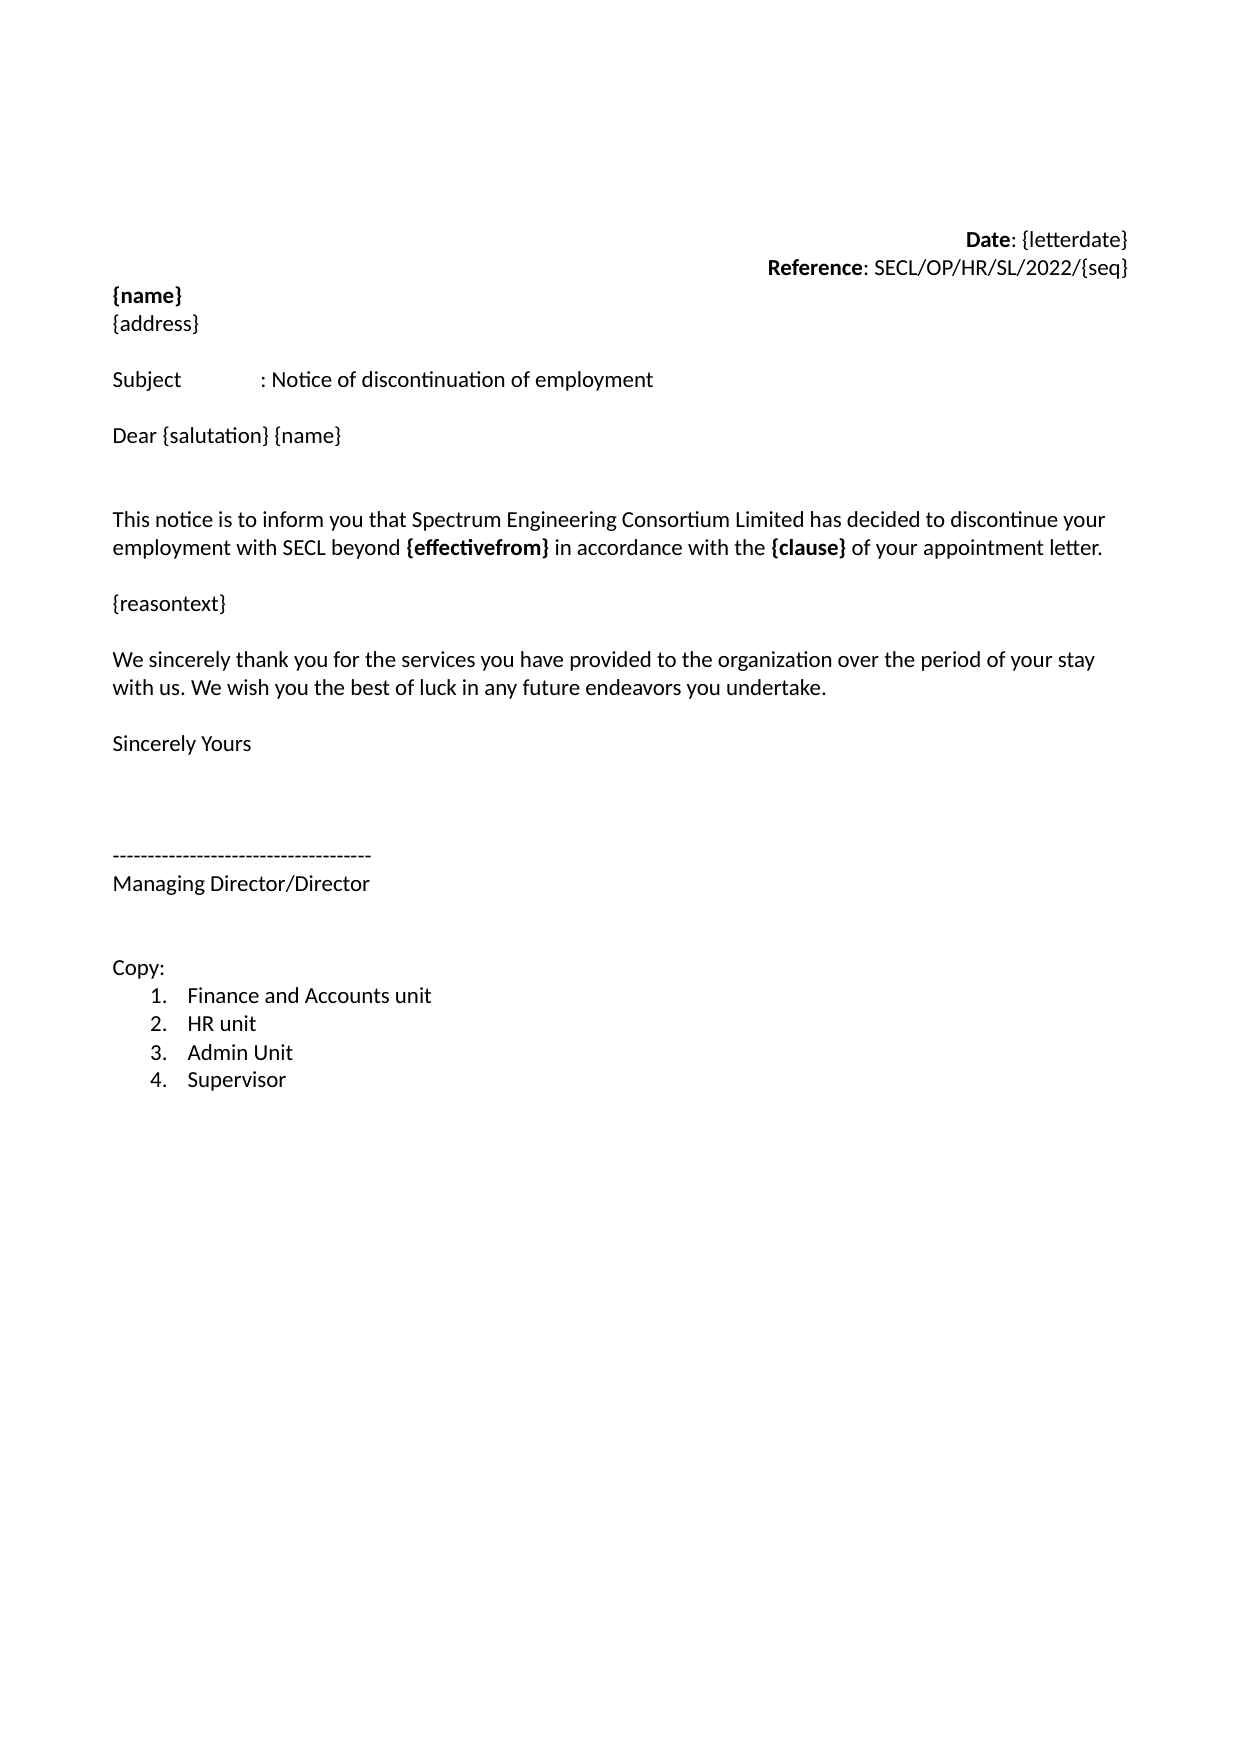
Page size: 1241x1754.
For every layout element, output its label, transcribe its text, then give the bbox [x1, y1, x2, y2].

text {name} [112, 281, 1128, 309]
text Managing Director/Director [112, 869, 1128, 897]
text {reasontext} [112, 589, 1128, 617]
list Finance and Accounts unit [150, 982, 1128, 1009]
text Date: {letterdate} [112, 225, 1128, 253]
list HR unit [150, 1009, 1128, 1038]
text Copy: [112, 953, 1128, 982]
text This notice is to inform you that Spectrum Engineering Consortium Limited has decided to discontinue your employment with SECL beyond {effectivefrom} in accordance with the {clause} of your appointment letter. [112, 505, 1128, 561]
text We sincerely thank you for the services you have provided to the organization over the period of your stay with us. We wish you the best of luck in any future endeavors you undertake. [112, 645, 1128, 701]
text ------------------------------------- [112, 841, 1128, 869]
text Reference: SECL/OP/HR/SL/2022/{seq} [112, 253, 1128, 281]
list Supervisor [150, 1066, 1128, 1094]
text {address} [112, 309, 1128, 337]
text Subject : Notice of discontinuation of employment [112, 365, 1128, 393]
text Dear {salutation} {name} [112, 421, 1128, 449]
text Sincerely Yours [112, 729, 1128, 757]
list Admin Unit [150, 1038, 1128, 1066]
